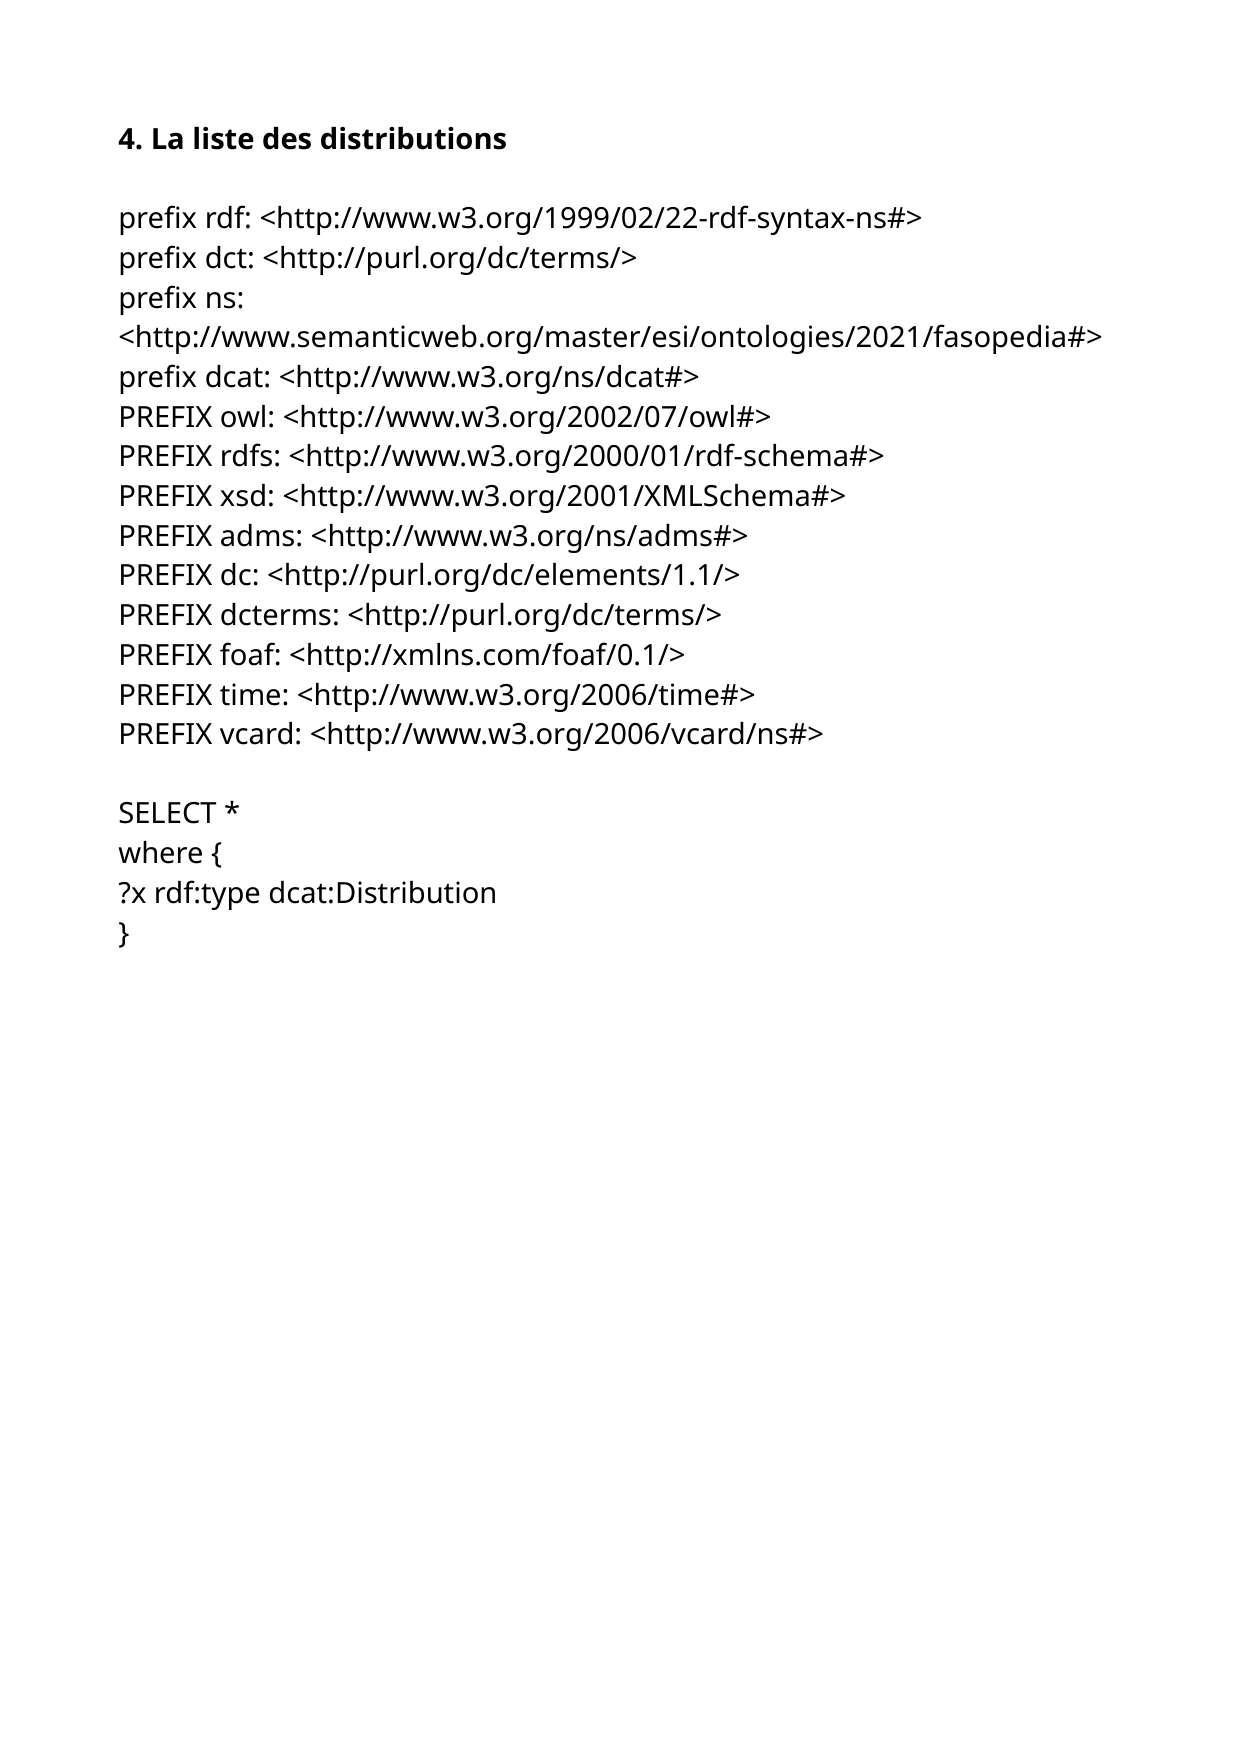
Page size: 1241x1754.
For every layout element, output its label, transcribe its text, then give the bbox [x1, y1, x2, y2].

text PREFIX time: <http://www.w3.org/2006/time#> [118, 674, 1122, 713]
text PREFIX owl: <http://www.w3.org/2002/07/owl#> [118, 396, 1122, 436]
text prefix dct: <http://purl.org/dc/terms/> [118, 237, 1122, 277]
text ?x rdf:type dcat:Distribution [118, 872, 1122, 912]
text PREFIX rdfs: <http://www.w3.org/2000/01/rdf-schema#> [118, 436, 1122, 475]
text prefix dcat: <http://www.w3.org/ns/dcat#> [118, 356, 1122, 396]
text prefix rdf: <http://www.w3.org/1999/02/22-rdf-syntax-ns#> [118, 197, 1122, 237]
text SELECT * [118, 793, 1122, 832]
text PREFIX vcard: <http://www.w3.org/2006/vcard/ns#> [118, 713, 1122, 753]
text 4. La liste des distributions [118, 118, 1122, 158]
text PREFIX dcterms: <http://purl.org/dc/terms/> [118, 594, 1122, 634]
text PREFIX xsd: <http://www.w3.org/2001/XMLSchema#> [118, 475, 1122, 515]
text PREFIX adms: <http://www.w3.org/ns/adms#> [118, 515, 1122, 555]
text PREFIX dc: <http://purl.org/dc/elements/1.1/> [118, 555, 1122, 594]
text where { [118, 832, 1122, 872]
text PREFIX foaf: <http://xmlns.com/foaf/0.1/> [118, 634, 1122, 674]
text } [118, 912, 1122, 952]
text prefix ns: <http://www.semanticweb.org/master/esi/ontologies/2021/fasopedia#> [118, 277, 1122, 356]
